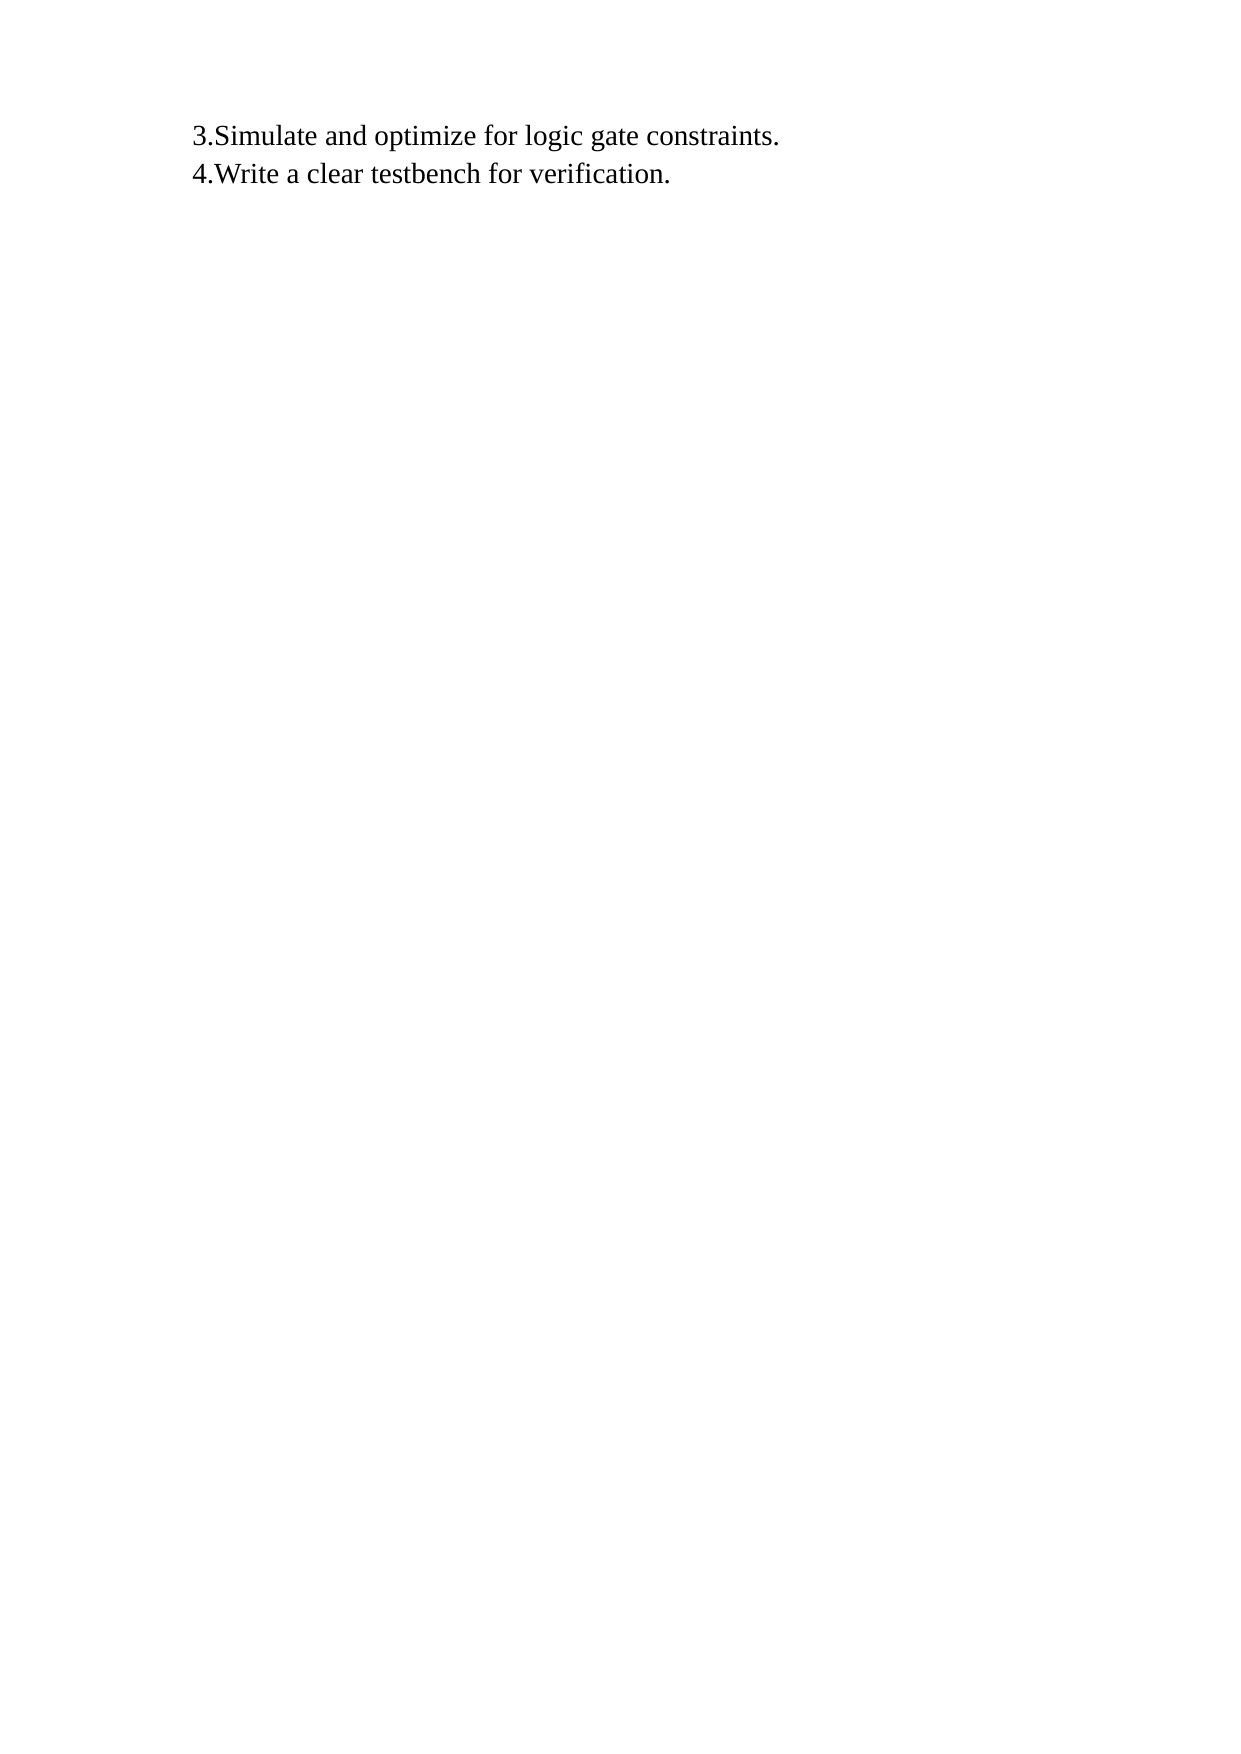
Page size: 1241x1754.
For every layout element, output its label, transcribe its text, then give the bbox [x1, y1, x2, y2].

list Simulate and optimize for logic gate constraints. [118, 118, 1122, 152]
list Write a clear testbench for verification. [118, 157, 1122, 190]
